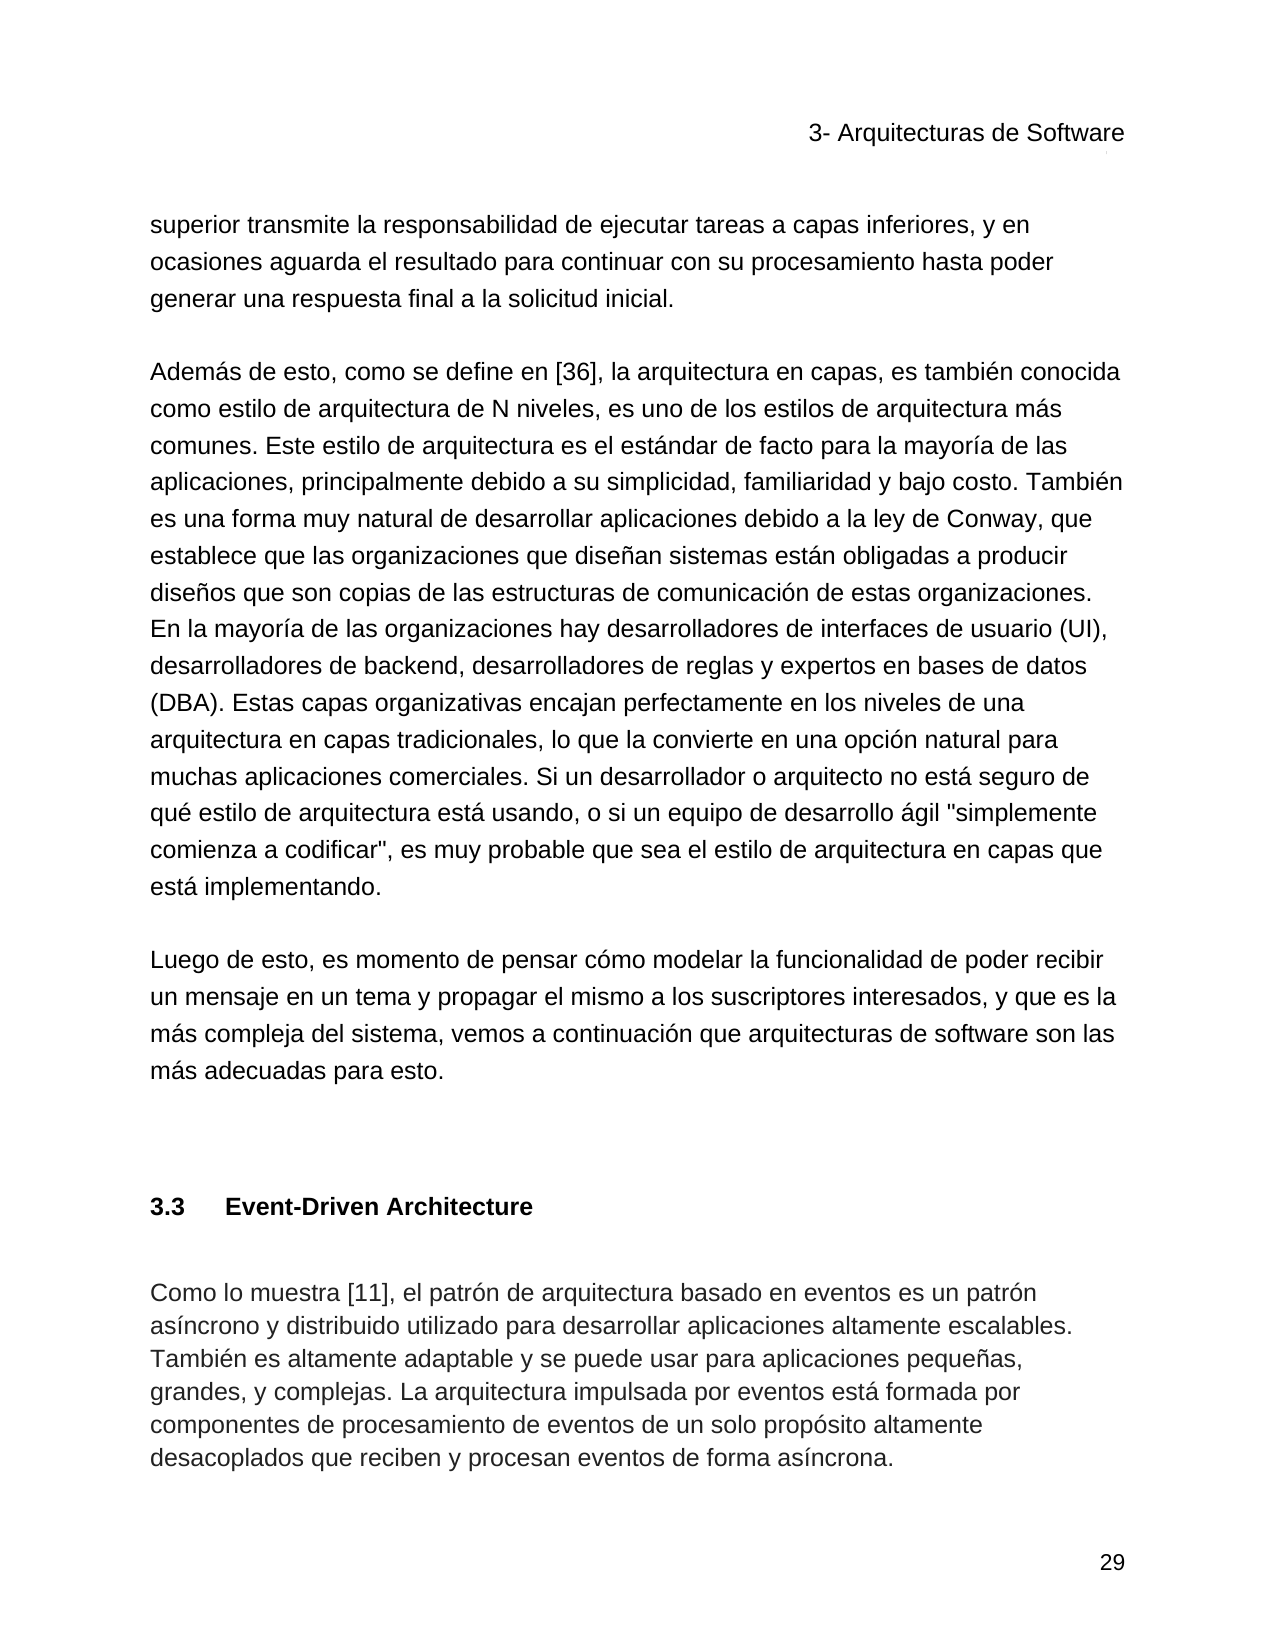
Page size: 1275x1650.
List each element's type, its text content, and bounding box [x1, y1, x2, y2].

text Como lo muestra [11], el patrón de arquitectura basado en eventos es un patrón asíncrono y distribuido utilizado para desarrollar aplicaciones altamente escalables. También es altamente adaptable y se puede usar para aplicaciones pequeñas, grandes, y complejas. La arquitectura impulsada por eventos está formada por componentes de procesamiento de eventos de un solo propósito altamente desacoplados que reciben y procesan eventos de forma asíncrona. [150, 1278, 1125, 1472]
text Luego de esto, es momento de pensar cómo modelar la funcionalidad de poder recibir un mensaje en un tema y propagar el mismo a los suscriptores interesados, y que es la más compleja del sistema, vemos a continuación que arquitecturas de software son las más adecuadas para esto. [150, 945, 1125, 1084]
text superior transmite la responsabilidad de ejecutar tareas a capas inferiores, y en ocasiones aguarda el resultado para continuar con su procesamiento hasta poder generar una respuesta final a la solicitud inicial. [150, 210, 1125, 312]
text Además de esto, como se define en [36], la arquitectura en capas, es también conocida como estilo de arquitectura de N niveles, es uno de los estilos de arquitectura más comunes. Este estilo de arquitectura es el estándar de facto para la mayoría de las aplicaciones, principalmente debido a su simplicidad, familiaridad y bajo costo. También es una forma muy natural de desarrollar aplicaciones debido a la ley de Conway, que establece que las organizaciones que diseñan sistemas están obligadas a producir diseños que son copias de las estructuras de comunicación de estas organizaciones. En la mayoría de las organizaciones hay desarrolladores de interfaces de usuario (UI), desarrolladores de backend, desarrolladores de reglas y expertos en bases de datos (DBA). Estas capas organizativas encajan perfectamente en los niveles de una arquitectura en capas tradicionales, lo que la convierte en una opción natural para muchas aplicaciones comerciales. Si un desarrollador o arquitecto no está seguro de qué estilo de arquitectura está usando, o si un equipo de desarrollo ágil "simplemente comienza a codificar", es muy probable que sea el estilo de arquitectura en capas que está implementando. [150, 357, 1125, 901]
text 3.3 Event-Driven Architecture [150, 1192, 1125, 1220]
